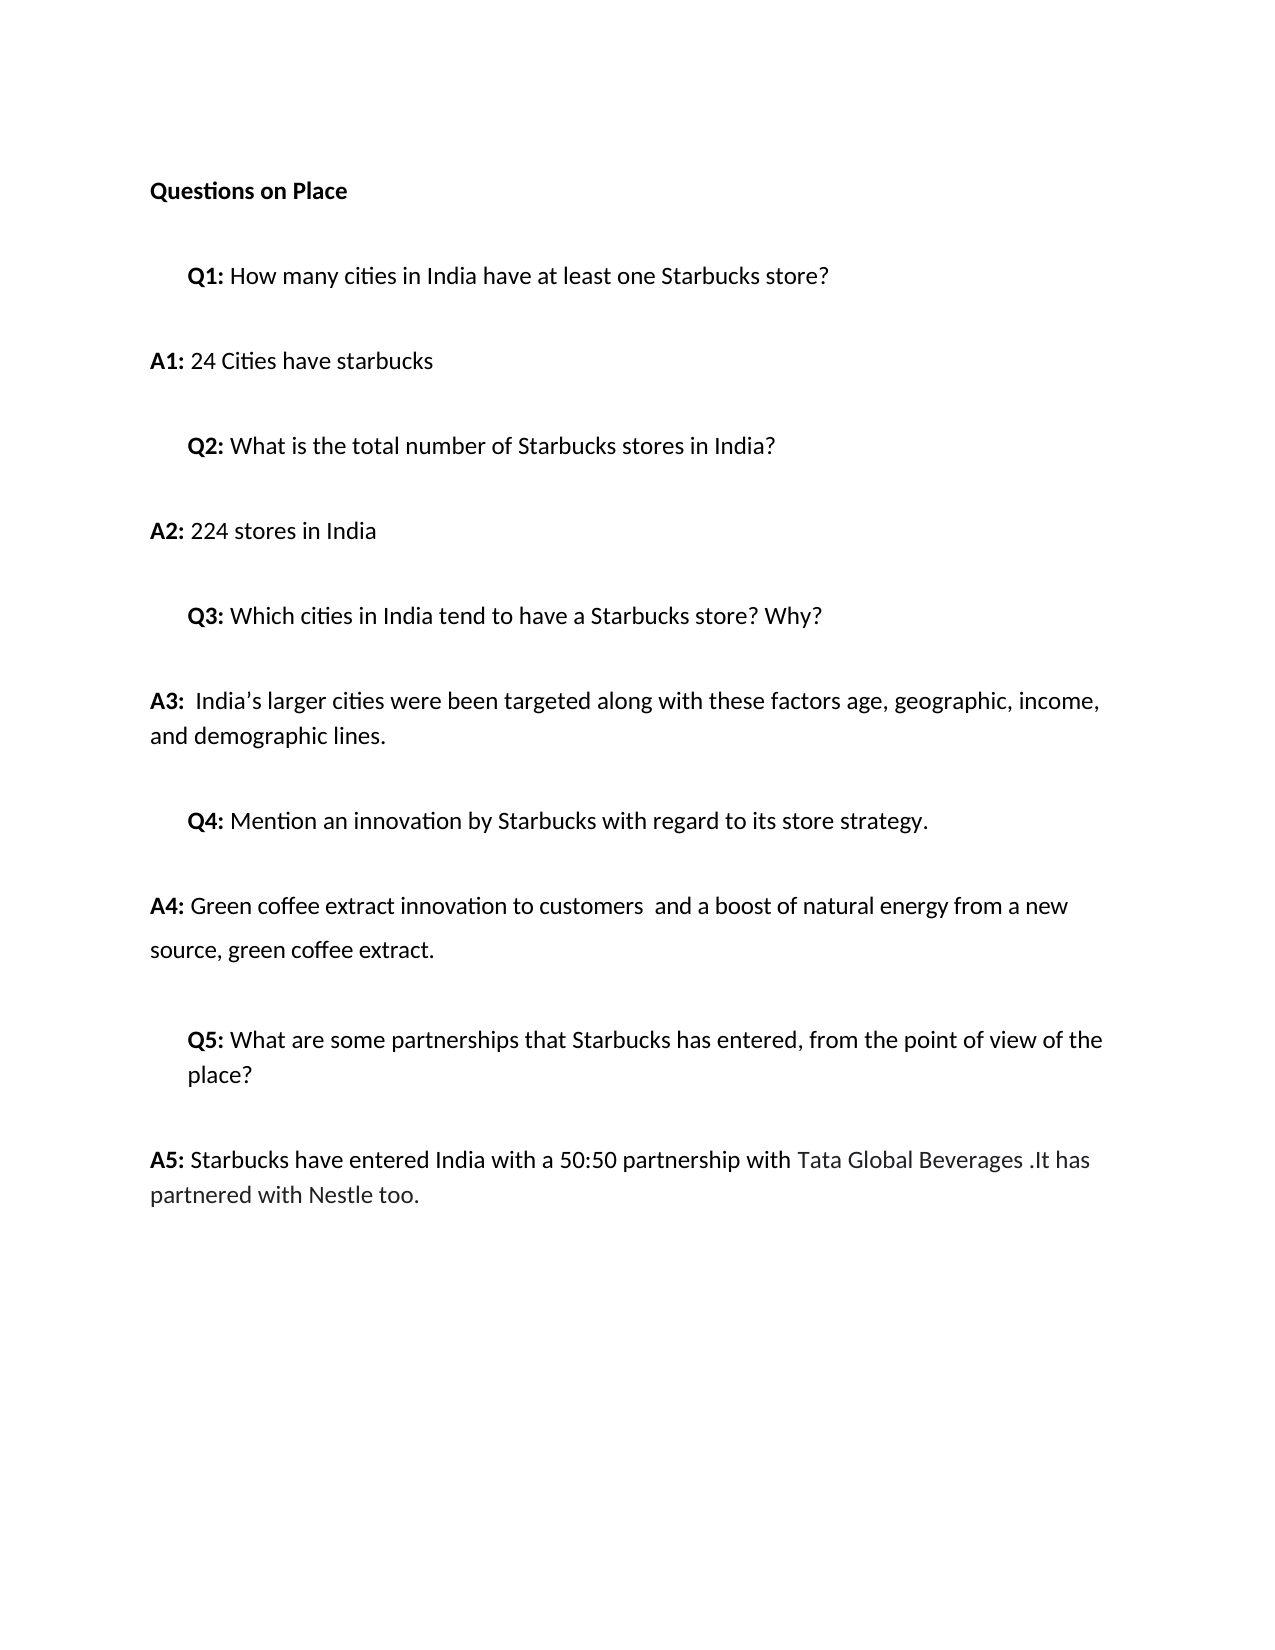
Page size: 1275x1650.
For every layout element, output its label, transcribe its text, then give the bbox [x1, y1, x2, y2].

text Q1: How many cities in India have at least one Starbucks store? [187, 260, 1125, 291]
text Questions on Place [150, 175, 1125, 206]
text A2: 224 stores in India [150, 515, 1125, 546]
text Q5: What are some partnerships that Starbucks has entered, from the point of view of the place? [187, 1024, 1125, 1089]
text A1: 24 Cities have starbucks [150, 345, 1125, 376]
text Q3: Which cities in India tend to have a Starbucks store? Why? [187, 600, 1125, 631]
text A3: India’s larger cities were been targeted along with these factors age, geographic, income, and demographic lines. [150, 685, 1125, 751]
text Q4: Mention an innovation by Starbucks with regard to its store strategy. [187, 805, 1125, 836]
text A4: Green coffee extract innovation to customers and a boost of natural energy from a new source, green coffee extract. [150, 890, 1125, 968]
text Q2: What is the total number of Starbucks stores in India? [187, 430, 1125, 461]
text A5: Starbucks have entered India with a 50:50 partnership with Tata Global Beverages .It has partnered with Nestle too. [150, 1144, 1125, 1209]
